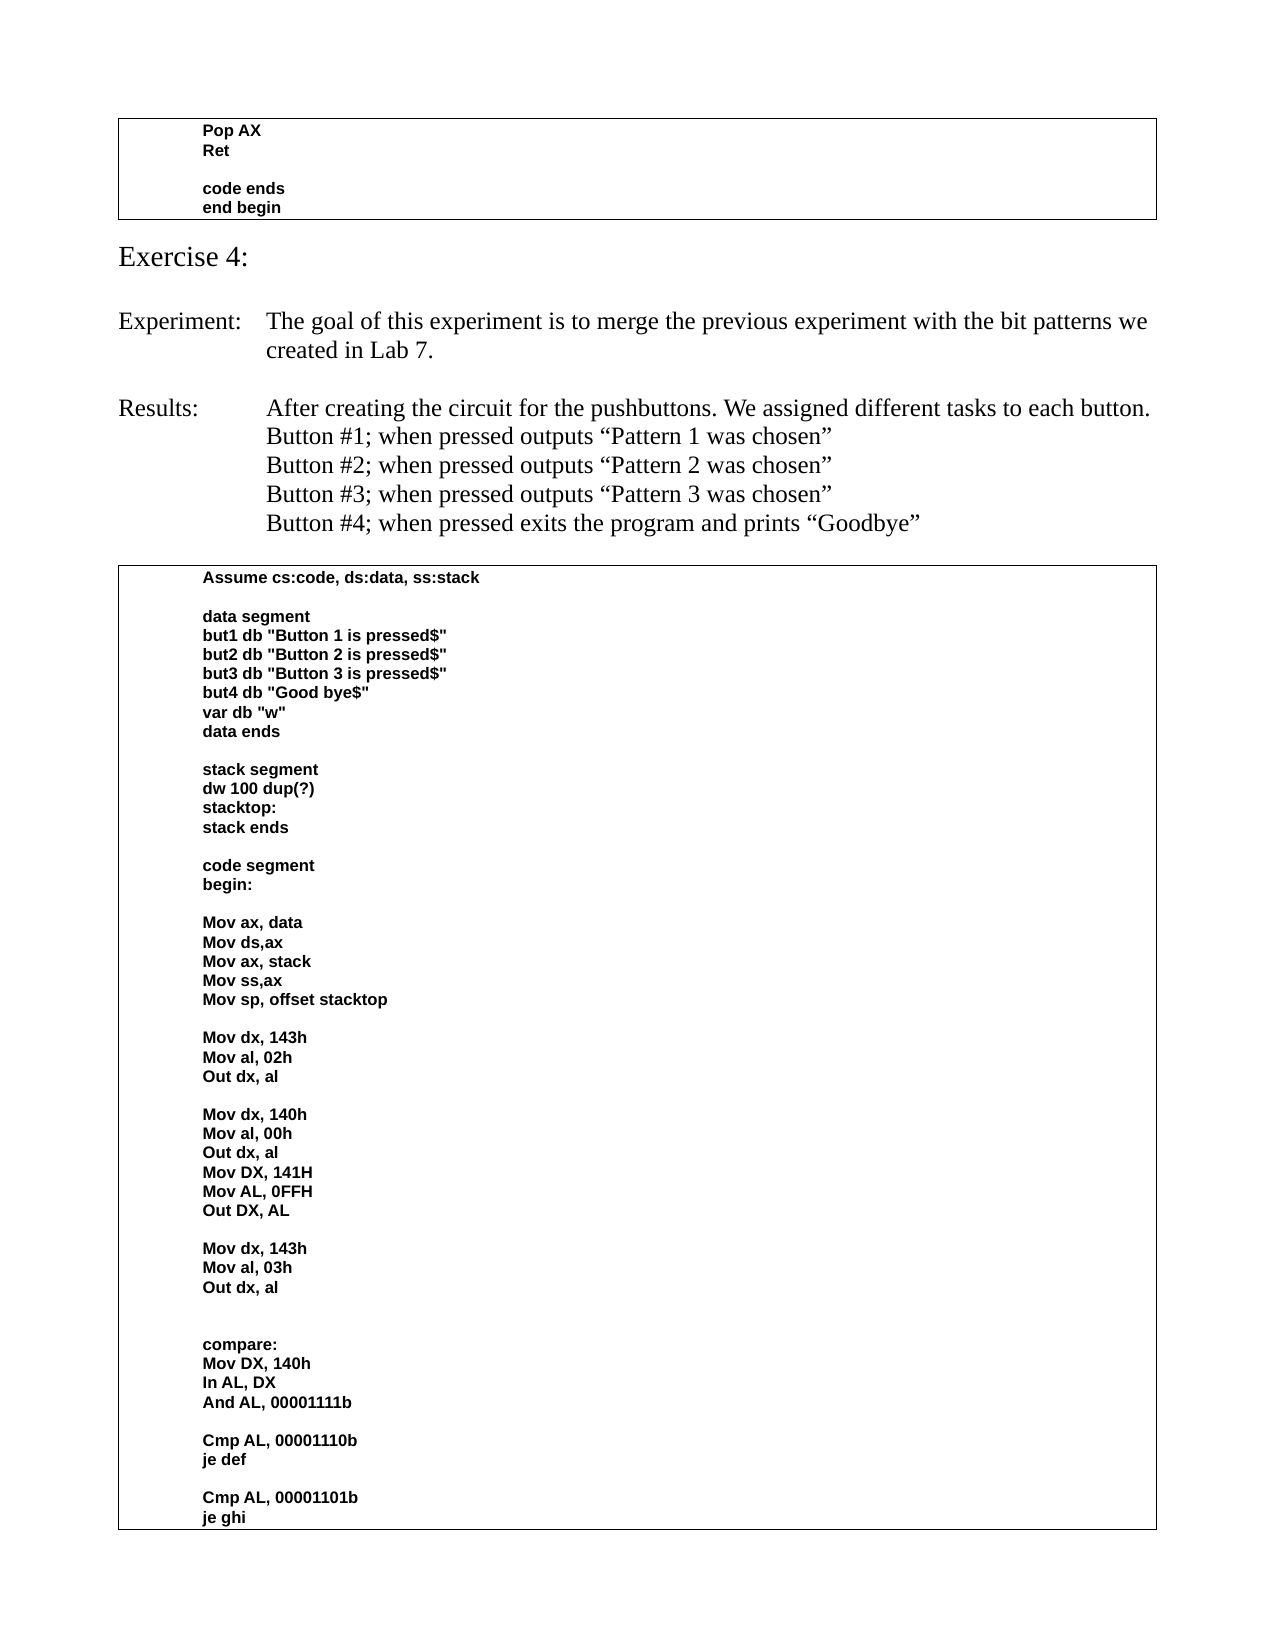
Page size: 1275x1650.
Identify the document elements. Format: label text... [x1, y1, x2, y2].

text stacktop: [119, 795, 1156, 814]
text but4 db "Good bye$" [119, 680, 1156, 699]
text je ghi [119, 1504, 1156, 1529]
text compare: [119, 1332, 1156, 1351]
text Button #1; when pressed outputs “Pattern 1 was chosen” [118, 421, 1157, 450]
text Mov al, 02h [119, 1044, 1156, 1063]
text Results: After creating the circuit for the pushbuttons. We assigned different tasks to each button. [118, 393, 1157, 421]
text data ends [119, 718, 1156, 741]
text end begin [119, 195, 1156, 219]
text Mov dx, 143h [119, 1025, 1156, 1044]
text Experiment: The goal of this experiment is to merge the previous experiment with the bit patterns we created in Lab 7. [118, 306, 1157, 364]
text Mov al, 00h [119, 1121, 1156, 1140]
text Button #4; when pressed exits the program and prints “Goodbye” [118, 508, 1157, 536]
text code ends [119, 176, 1156, 195]
text but2 db "Button 2 is pressed$" [119, 642, 1156, 661]
text code segment [119, 853, 1156, 872]
text stack segment [119, 757, 1156, 776]
text Out dx, al [119, 1274, 1156, 1297]
text but3 db "Button 3 is pressed$" [119, 661, 1156, 680]
text Mov dx, 140h [119, 1102, 1156, 1121]
text Mov DX, 141H [119, 1159, 1156, 1178]
text Mov dx, 143h [119, 1236, 1156, 1255]
text but1 db "Button 1 is pressed$" [119, 623, 1156, 642]
text Mov ds,ax [119, 929, 1156, 948]
text Out dx, al [119, 1140, 1156, 1159]
text In AL, DX [119, 1370, 1156, 1389]
text Mov ss,ax [119, 968, 1156, 987]
text Assume cs:code, ds:data, ss:stack [119, 566, 1156, 587]
text Mov ax, stack [119, 948, 1156, 968]
text And AL, 00001111b [119, 1389, 1156, 1412]
text Out DX, AL [119, 1198, 1156, 1220]
text Exercise 4: [118, 239, 1157, 273]
text Out dx, al [119, 1063, 1156, 1086]
text Pop AX [119, 119, 1156, 137]
text je def [119, 1447, 1156, 1469]
text Cmp AL, 00001110b [119, 1428, 1156, 1447]
text dw 100 dup(?) [119, 776, 1156, 795]
text Mov DX, 140h [119, 1351, 1156, 1370]
text var db "w" [119, 699, 1156, 718]
text Mov sp, offset stacktop [119, 987, 1156, 1009]
text Mov al, 03h [119, 1255, 1156, 1274]
text Mov ax, data [119, 910, 1156, 929]
text Mov AL, 0FFH [119, 1178, 1156, 1198]
text begin: [119, 872, 1156, 894]
text Ret [119, 137, 1156, 159]
text Cmp AL, 00001101b [119, 1485, 1156, 1504]
text stack ends [119, 814, 1156, 837]
text Button #3; when pressed outputs “Pattern 3 was chosen” [118, 479, 1157, 508]
text Button #2; when pressed outputs “Pattern 2 was chosen” [118, 450, 1157, 479]
text data segment [119, 603, 1156, 623]
